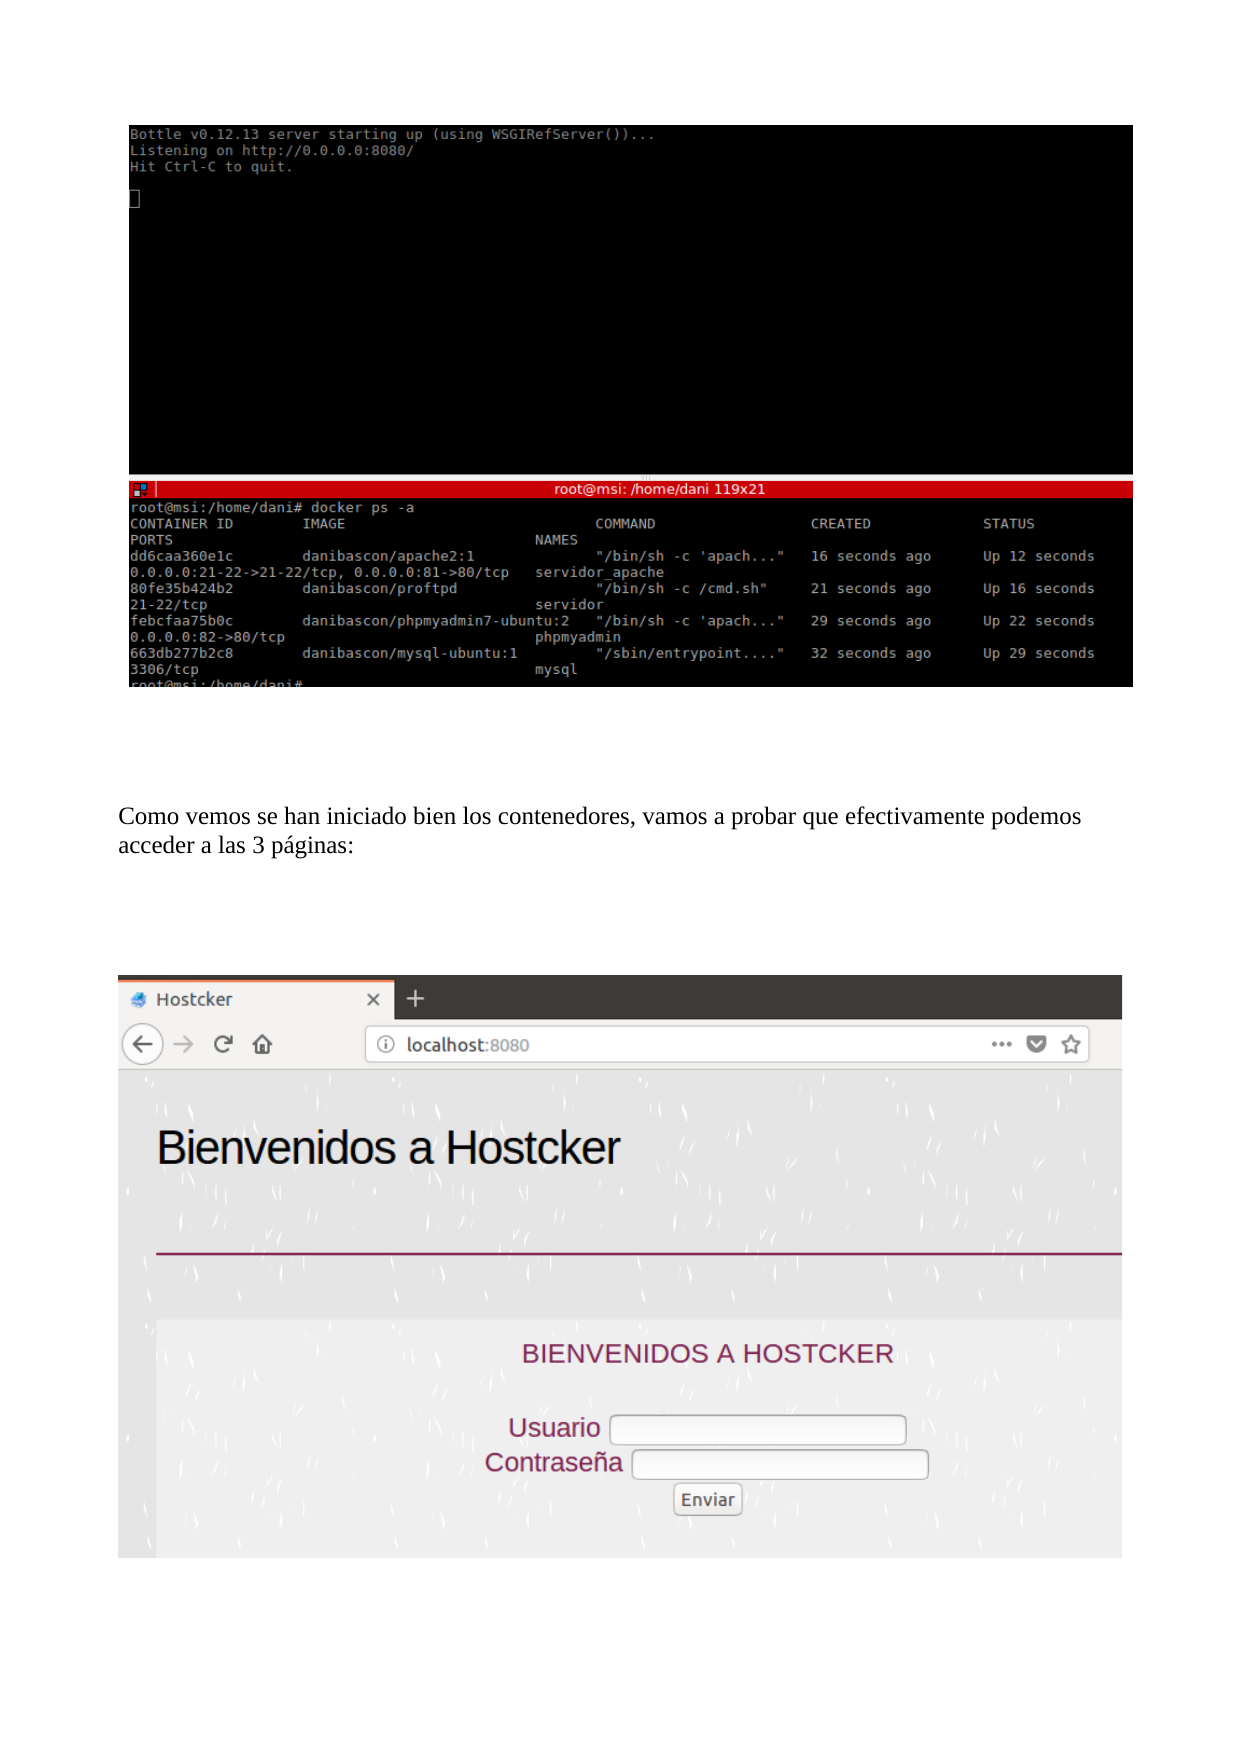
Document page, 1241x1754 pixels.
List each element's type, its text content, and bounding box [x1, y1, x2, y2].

text Como vemos se han iniciado bien los contenedores, vamos a probar que efectivamente podemos acceder a las 3 páginas: [118, 801, 1122, 859]
picture [129, 125, 1133, 687]
picture [118, 975, 1123, 1558]
